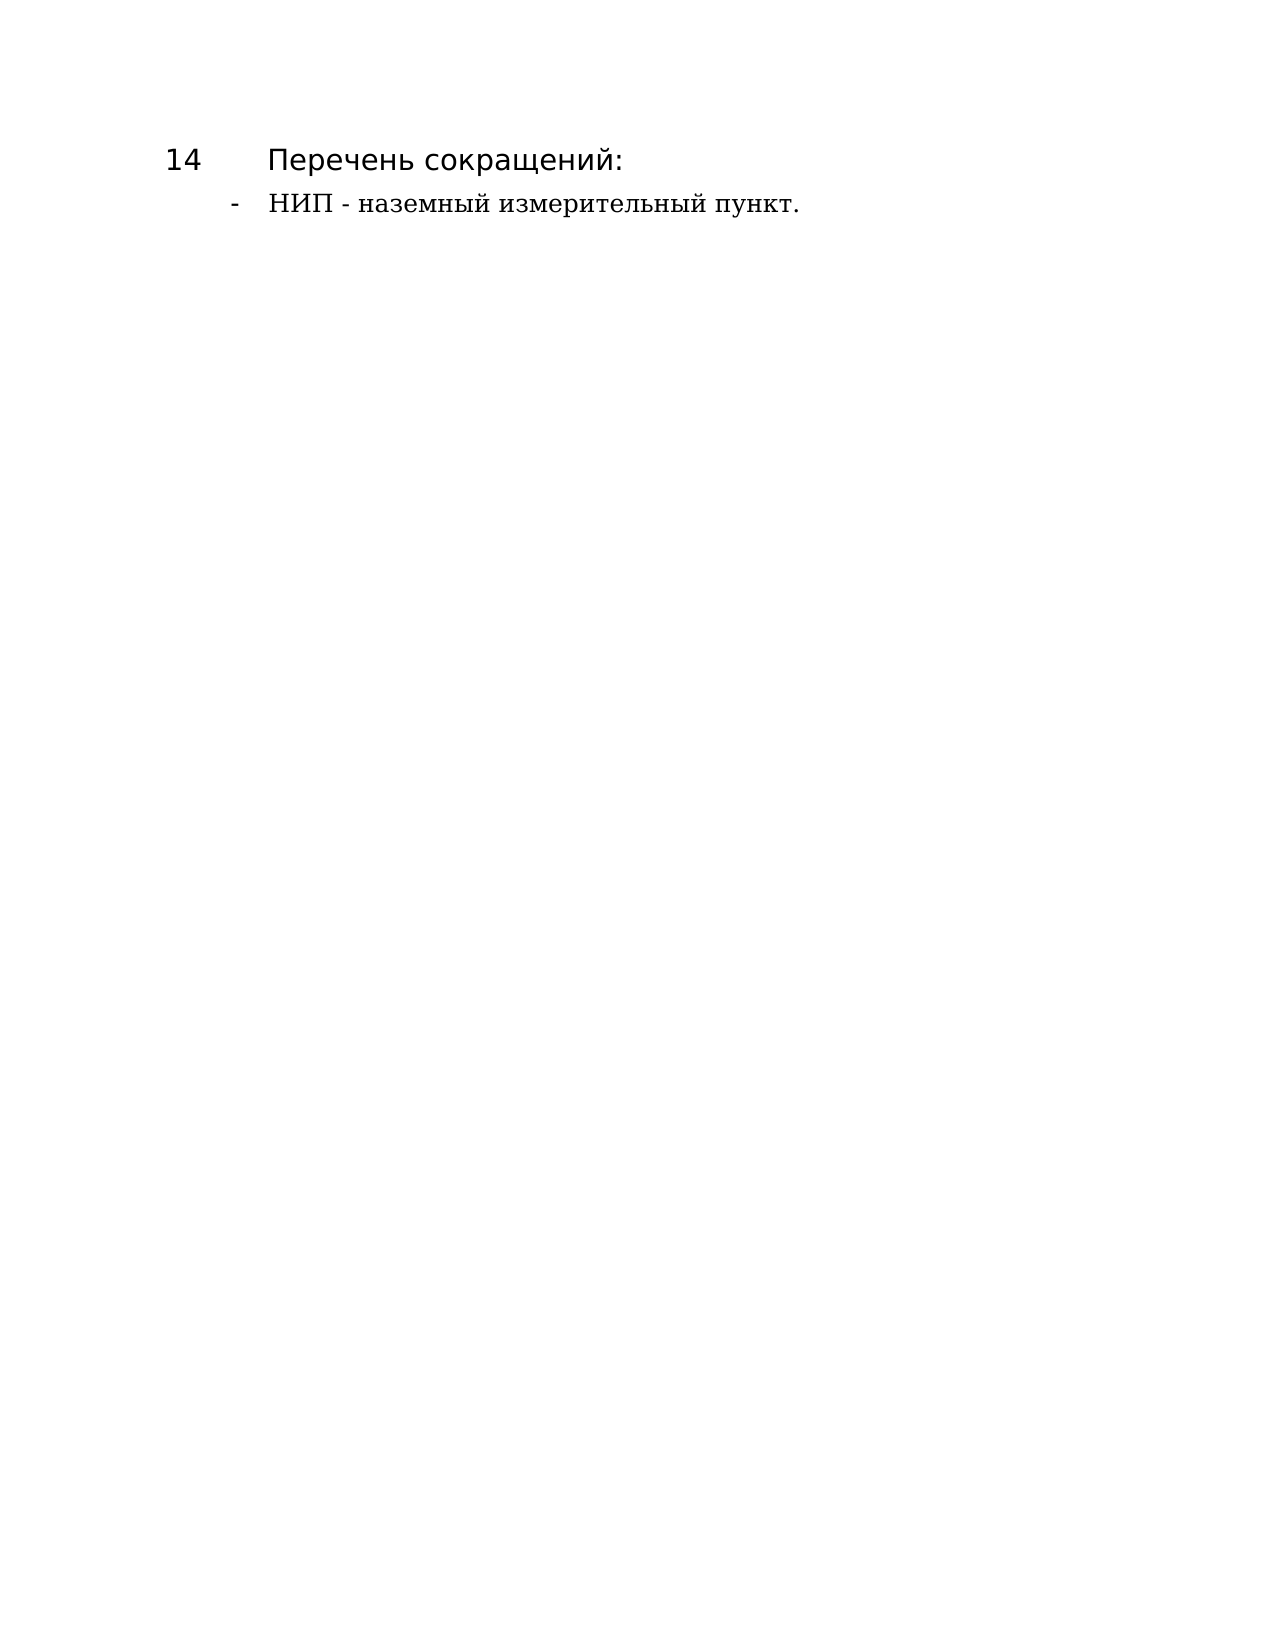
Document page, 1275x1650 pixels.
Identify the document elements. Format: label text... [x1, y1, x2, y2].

subtitle Перечень сокращений: [156, 143, 1157, 177]
list НИП - наземный измерительный пункт. [231, 189, 1157, 219]
